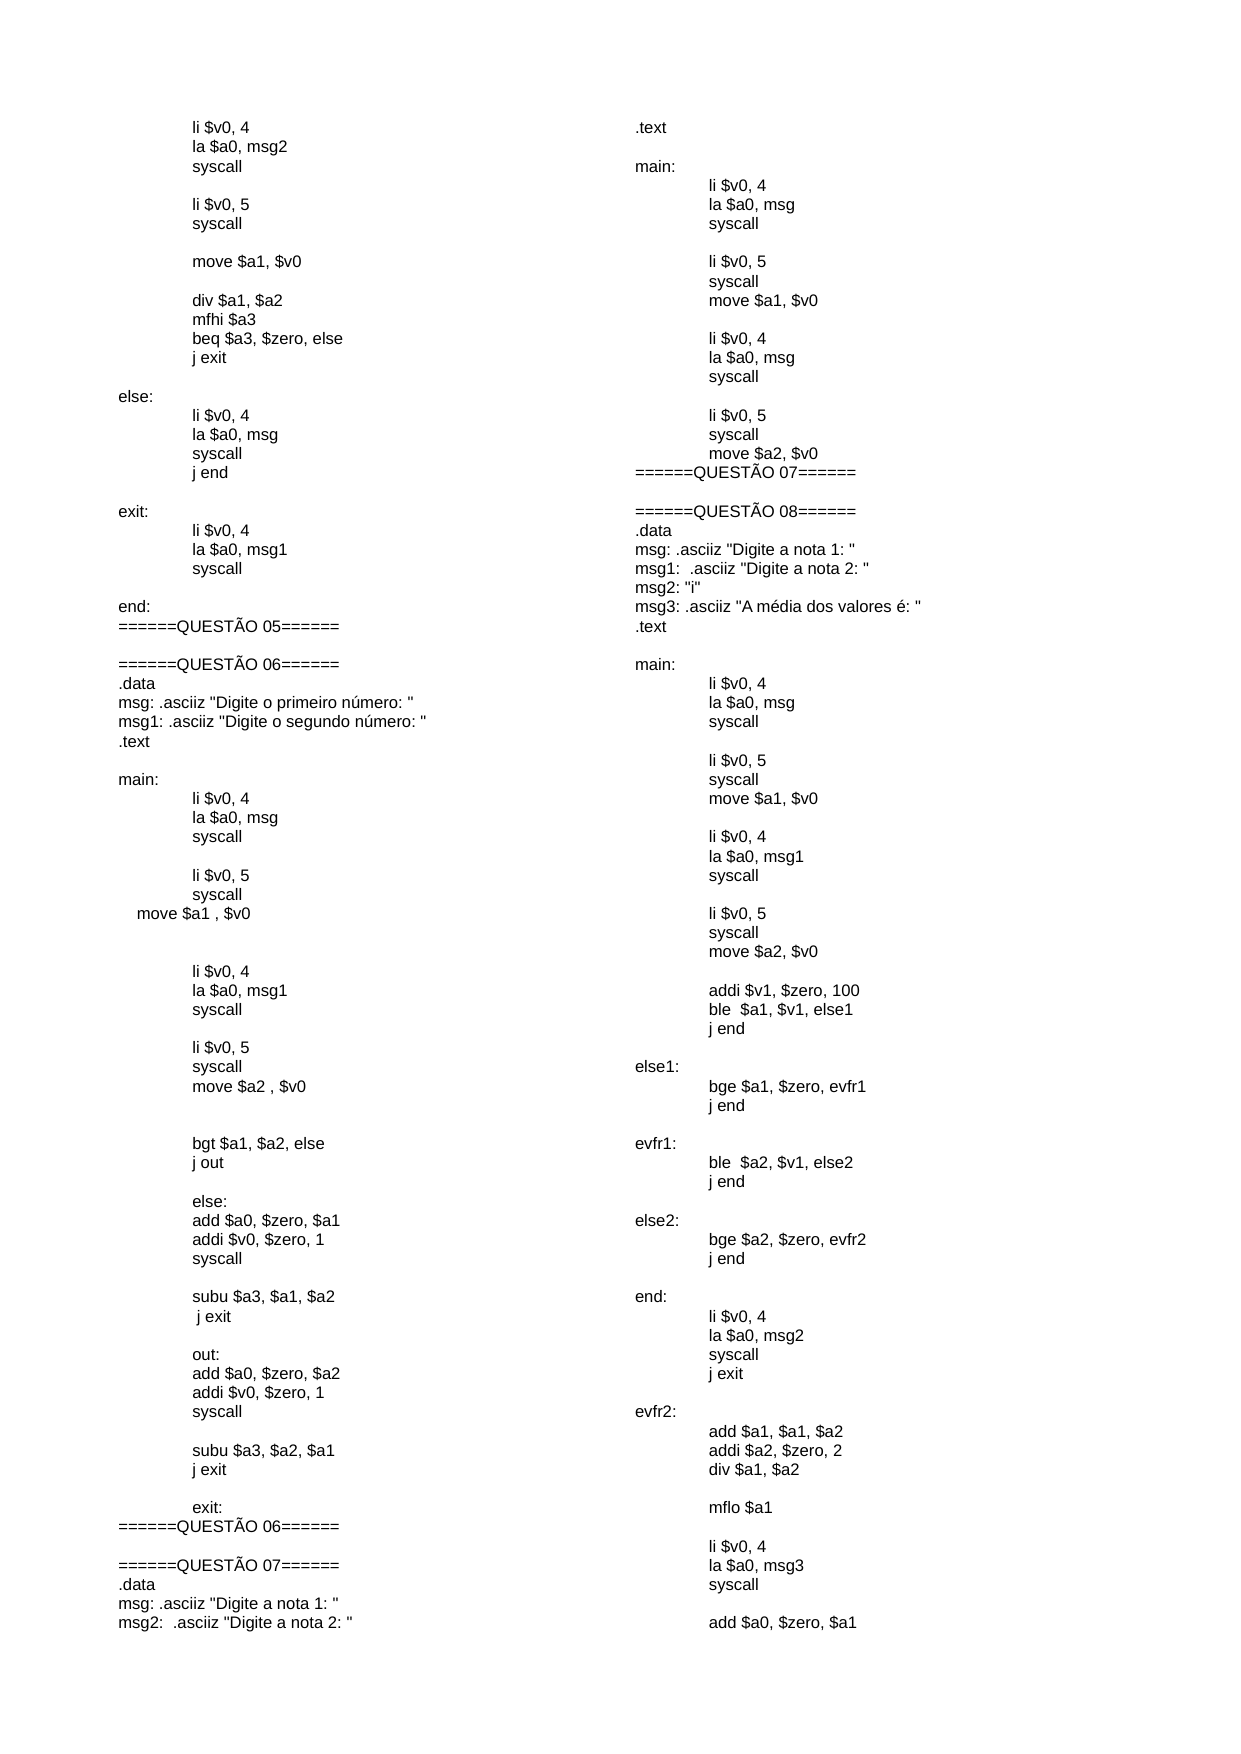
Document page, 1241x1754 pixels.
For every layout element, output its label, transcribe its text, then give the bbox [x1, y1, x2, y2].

text div $a1, $a2 [635, 1460, 1122, 1479]
text li $v0, 5 [635, 751, 1122, 770]
text syscall [118, 827, 605, 846]
text bge $a2, $zero, evfr2 [635, 1230, 1122, 1249]
text msg2: "i" [635, 578, 1122, 597]
text syscall [635, 866, 1122, 885]
text syscall [635, 367, 1122, 386]
text .text [635, 118, 1122, 137]
text li $v0, 5 [635, 252, 1122, 271]
text syscall [635, 770, 1122, 789]
text syscall [118, 214, 605, 233]
text msg: .asciiz "Digite a nota 1: " [118, 1594, 605, 1613]
text li $v0, 4 [635, 1536, 1122, 1556]
text add $a0, $zero, $a1 [635, 1613, 1122, 1632]
text la $a0, msg2 [118, 137, 605, 156]
text .data [118, 674, 605, 693]
text out: [118, 1345, 605, 1364]
text ble $a2, $v1, else2 [635, 1153, 1122, 1172]
text syscall [118, 885, 605, 904]
text syscall [118, 559, 605, 578]
text j out [118, 1153, 605, 1172]
text li $v0, 5 [118, 195, 605, 214]
text j exit [635, 1364, 1122, 1383]
text li $v0, 4 [635, 1306, 1122, 1326]
text la $a0, msg1 [118, 540, 605, 559]
text li $v0, 5 [118, 1038, 605, 1057]
text li $v0, 4 [635, 176, 1122, 195]
text addi $a2, $zero, 2 [635, 1441, 1122, 1460]
text la $a0, msg [118, 425, 605, 444]
text bge $a1, $zero, evfr1 [635, 1076, 1122, 1096]
text .data [635, 521, 1122, 540]
text li $v0, 4 [118, 118, 605, 137]
text beq $a3, $zero, else [118, 329, 605, 348]
text msg1: .asciiz "Digite a nota 2: " [635, 559, 1122, 578]
text else1: [635, 1057, 1122, 1076]
text syscall [118, 1000, 605, 1019]
text la $a0, msg3 [635, 1556, 1122, 1575]
text j end [118, 463, 605, 482]
text subu $a3, $a2, $a1 [118, 1441, 605, 1460]
text syscall [635, 712, 1122, 731]
text evfr1: [635, 1134, 1122, 1153]
text j end [635, 1096, 1122, 1115]
text .text [118, 731, 605, 751]
text subu $a3, $a1, $a2 [118, 1287, 605, 1306]
text msg: .asciiz "Digite o primeiro número: " [118, 693, 605, 712]
text ======QUESTÃO 06====== [118, 655, 605, 674]
text add $a0, $zero, $a1 [118, 1211, 605, 1230]
text main: [118, 770, 605, 789]
text ======QUESTÃO 06====== [118, 1517, 605, 1536]
text ======QUESTÃO 07====== [635, 463, 1122, 482]
text mfhi $a3 [118, 310, 605, 329]
text syscall [118, 1249, 605, 1268]
text else: [118, 1191, 605, 1211]
text j end [635, 1249, 1122, 1268]
text ======QUESTÃO 07====== [118, 1556, 605, 1575]
text syscall [118, 444, 605, 463]
text syscall [635, 1345, 1122, 1364]
text la $a0, msg1 [635, 846, 1122, 866]
text la $a0, msg [635, 348, 1122, 367]
text la $a0, msg [118, 808, 605, 827]
text mflo $a1 [635, 1498, 1122, 1517]
text add $a0, $zero, $a2 [118, 1364, 605, 1383]
text exit: [118, 1498, 605, 1517]
text move $a1, $v0 [635, 789, 1122, 808]
text addi $v1, $zero, 100 [635, 981, 1122, 1000]
text li $v0, 5 [635, 904, 1122, 923]
text msg3: .asciiz "A média dos valores é: " [635, 597, 1122, 616]
text bgt $a1, $a2, else [118, 1134, 605, 1153]
text li $v0, 4 [635, 329, 1122, 348]
text ble $a1, $v1, else1 [635, 1000, 1122, 1019]
text li $v0, 4 [118, 521, 605, 540]
text la $a0, msg [635, 693, 1122, 712]
text syscall [635, 271, 1122, 291]
text syscall [118, 156, 605, 176]
text la $a0, msg [635, 195, 1122, 214]
text j end [635, 1172, 1122, 1191]
text .text [635, 616, 1122, 636]
text li $v0, 5 [635, 406, 1122, 425]
text add $a1, $a1, $a2 [635, 1421, 1122, 1441]
text j exit [118, 348, 605, 367]
text .data [118, 1575, 605, 1594]
text move $a2 , $v0 [118, 1076, 605, 1096]
text main: [635, 156, 1122, 176]
text addi $v0, $zero, 1 [118, 1383, 605, 1402]
text end: [118, 597, 605, 616]
text move $a1 , $v0 [118, 904, 605, 923]
text move $a1, $v0 [635, 291, 1122, 310]
text msg1: .asciiz "Digite o segundo número: " [118, 712, 605, 731]
text syscall [635, 425, 1122, 444]
text syscall [635, 214, 1122, 233]
text la $a0, msg2 [635, 1326, 1122, 1345]
text div $a1, $a2 [118, 291, 605, 310]
text li $v0, 4 [635, 674, 1122, 693]
text move $a1, $v0 [118, 252, 605, 271]
text syscall [635, 923, 1122, 942]
text li $v0, 4 [118, 961, 605, 981]
text syscall [118, 1057, 605, 1076]
text syscall [118, 1402, 605, 1421]
text j end [635, 1019, 1122, 1038]
text j exit [118, 1460, 605, 1479]
text ======QUESTÃO 05====== [118, 616, 605, 636]
text msg2: .asciiz "Digite a nota 2: " [118, 1613, 605, 1632]
text syscall [635, 1575, 1122, 1594]
text li $v0, 4 [118, 406, 605, 425]
text ======QUESTÃO 08====== [635, 501, 1122, 521]
text move $a2, $v0 [635, 444, 1122, 463]
text move $a2, $v0 [635, 942, 1122, 961]
text msg: .asciiz "Digite a nota 1: " [635, 540, 1122, 559]
text end: [635, 1287, 1122, 1306]
text li $v0, 5 [118, 866, 605, 885]
text else2: [635, 1211, 1122, 1230]
text exit: [118, 501, 605, 521]
text else: [118, 386, 605, 406]
text addi $v0, $zero, 1 [118, 1230, 605, 1249]
text li $v0, 4 [635, 827, 1122, 846]
text j exit [118, 1306, 605, 1326]
text li $v0, 4 [118, 789, 605, 808]
text main: [635, 655, 1122, 674]
text evfr2: [635, 1402, 1122, 1421]
text la $a0, msg1 [118, 981, 605, 1000]
